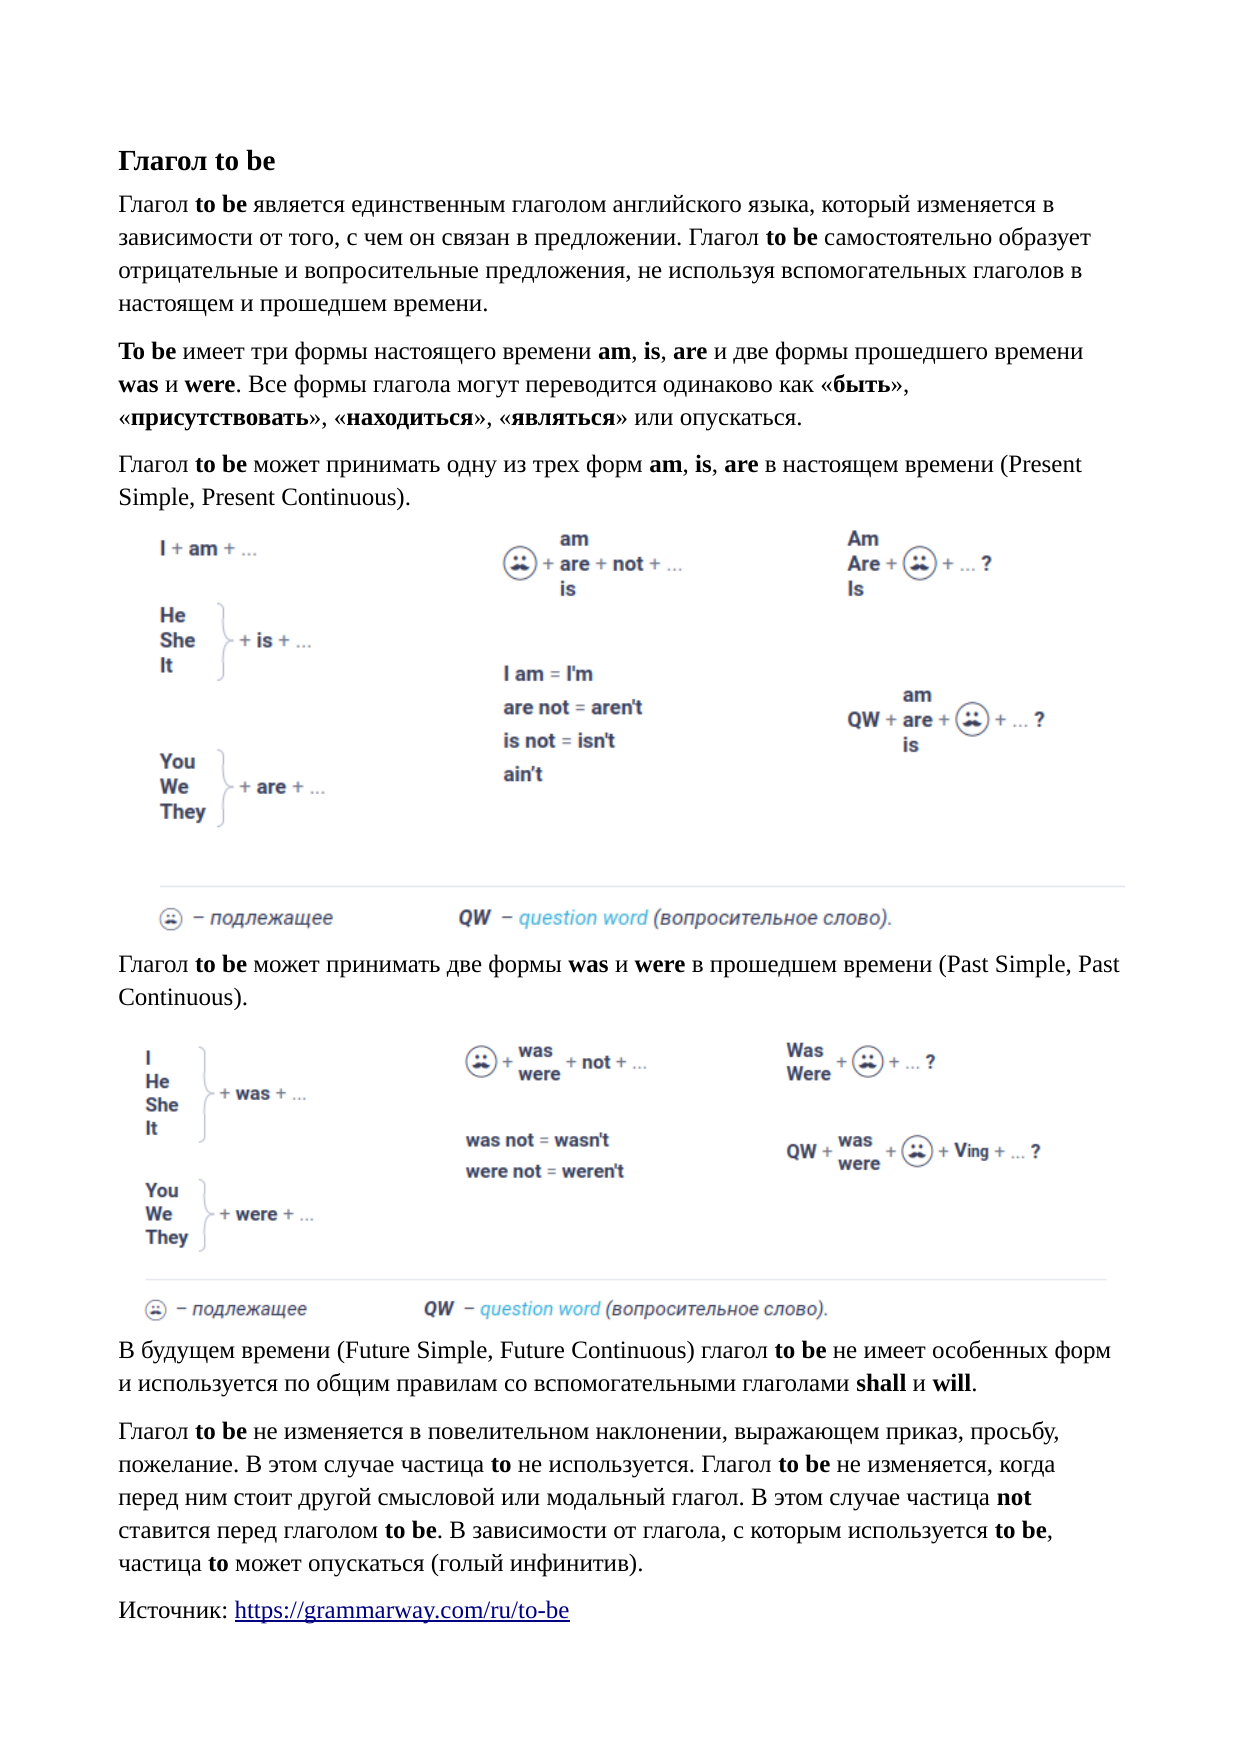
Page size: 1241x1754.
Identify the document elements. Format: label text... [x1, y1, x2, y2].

text To be имеет три формы настоящего времени am, is, are и две формы прошедшего времени was и were. Все формы глагола могут переводится одинаково как «быть», «присутствовать», «находиться», «являться» или опускаться. [118, 336, 1122, 431]
picture [216, 518, 957, 946]
text Источник: https://grammarway.com/ru/to-be [118, 1595, 1122, 1624]
text Глагол to be может принимать две формы was и were в прошедшем времени (Past Simple, Past Continuous). [118, 530, 1122, 1011]
text Глагол to be не изменяется в повелительном наклонении, выражающем приказ, просьбу, пожелание. В этом случае частица to не используется. Глагол to be не изменяется, когда перед ним стоит другой смысловой или модальный глагол. В этом случае частица not ставится перед глаголом to be. В зависимости от глагола, с которым используется to be, частица to может опускаться (голый инфинитив). [118, 1416, 1122, 1577]
text В будущем времени (Future Simple, Future Continuous) глагол to be не имеет особенных форм и используется по общим правилам со вспомогательными глаголами shall и will. [118, 1030, 1122, 1397]
text Глагол to be является единственным глаголом английского языка, который изменяется в зависимости от того, с чем он связан в предложении. Глагол to be самостоятельно образует отрицательные и вопросительные предложения, не используя вспомогательных глаголов в настоящем и прошедшем времени. [118, 189, 1122, 317]
text Глагол to be может принимать одну из трех форм am, is, are в настоящем времени (Present Simple, Present Continuous). [118, 449, 1122, 511]
subtitle Глагол to be [118, 143, 1122, 177]
picture [228, 1111, 1026, 1331]
